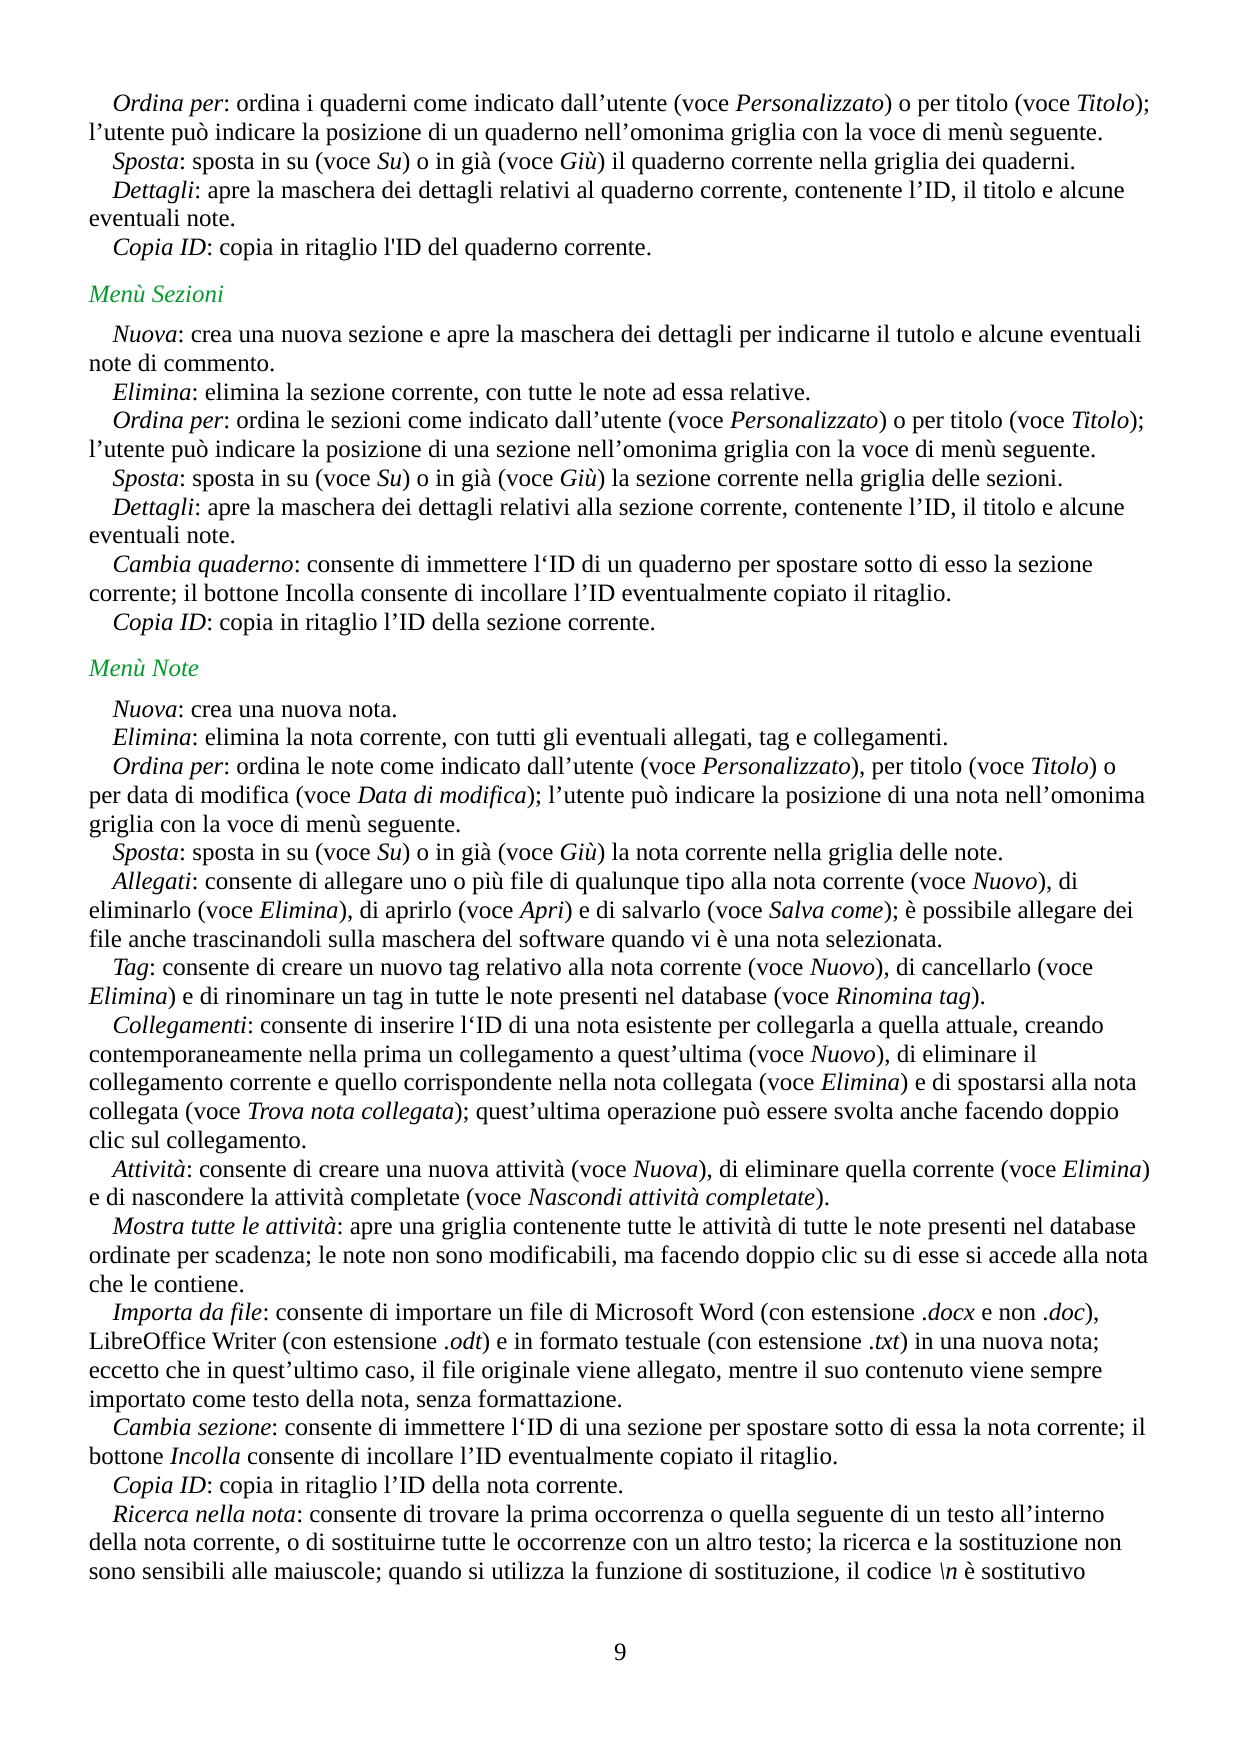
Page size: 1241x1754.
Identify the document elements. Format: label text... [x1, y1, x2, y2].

text Sposta: sposta in su (voce Su) o in già (voce Giù) la sezione corrente nella griglia delle sezioni. [88, 463, 1152, 492]
text Allegati: consente di allegare uno o più file di qualunque tipo alla nota corrente (voce Nuovo), di eliminarlo (voce Elimina), di aprirlo (voce Apri) e di salvarlo (voce Salva come); è possibile allegare dei file anche trascinandoli sulla maschera del software quando vi è una nota selezionata. [88, 866, 1152, 952]
text Nuova: crea una nuova nota. [88, 694, 1152, 722]
text Dettagli: apre la maschera dei dettagli relativi alla sezione corrente, contenente l’ID, il titolo e alcune eventuali note. [88, 492, 1152, 549]
text Ordina per: ordina i quaderni come indicato dall’utente (voce Personalizzato) o per titolo (voce Titolo); l’utente può indicare la posizione di un quaderno nell’omonima griglia con la voce di menù seguente. [88, 88, 1152, 146]
text Copia ID: copia in ritaglio l'ID del quaderno corrente. [88, 232, 1152, 261]
text Elimina: elimina la sezione corrente, con tutte le note ad essa relative. [88, 377, 1152, 406]
text Ordina per: ordina le note come indicato dall’utente (voce Personalizzato), per titolo (voce Titolo) o per data di modifica (voce Data di modifica); l’utente può indicare la posizione di una nota nell’omonima griglia con la voce di menù seguente. [88, 751, 1152, 837]
text Copia ID: copia in ritaglio l’ID della nota corrente. [88, 1470, 1152, 1499]
text Ordina per: ordina le sezioni come indicato dall’utente (voce Personalizzato) o per titolo (voce Titolo); l’utente può indicare la posizione di una sezione nell’omonima griglia con la voce di menù seguente. [88, 406, 1152, 463]
text Attività: consente di creare una nuova attività (voce Nuova), di eliminare quella corrente (voce Elimina) e di nascondere la attività completate (voce Nascondi attività completate). [88, 1154, 1152, 1211]
text Tag: consente di creare un nuovo tag relativo alla nota corrente (voce Nuovo), di cancellarlo (voce Elimina) e di rinominare un tag in tutte le note presenti nel database (voce Rinomina tag). [88, 952, 1152, 1010]
text Sposta: sposta in su (voce Su) o in già (voce Giù) la nota corrente nella griglia delle note. [88, 837, 1152, 866]
text Importa da file: consente di importare un file di Microsoft Word (con estensione .docx e non .doc), LibreOffice Writer (con estensione .odt) e in formato testuale (con estensione .txt) in una nuova nota; eccetto che in quest’ultimo caso, il file originale viene allegato, mentre il suo contenuto viene sempre importato come testo della nota, senza formattazione. [88, 1297, 1152, 1412]
subtitle Menù Sezioni [88, 279, 1152, 307]
text Dettagli: apre la maschera dei dettagli relativi al quaderno corrente, contenente l’ID, il titolo e alcune eventuali note. [88, 175, 1152, 232]
text Nuova: crea una nuova sezione e apre la maschera dei dettagli per indicarne il tutolo e alcune eventuali note di commento. [88, 319, 1152, 377]
text Copia ID: copia in ritaglio l’ID della sezione corrente. [88, 607, 1152, 636]
text Ricerca nella nota: consente di trovare la prima occorrenza o quella seguente di un testo all’interno della nota corrente, o di sostituirne tutte le occorrenze con un altro testo; la ricerca e la sostituzione non sono sensibili alle maiuscole; quando si utilizza la funzione di sostituzione, il codice \n è sostitutivo [88, 1499, 1152, 1585]
text Mostra tutte le attività: apre una griglia contenente tutte le attività di tutte le note presenti nel database ordinate per scadenza; le note non sono modificabili, ma facendo doppio clic su di esse si accede alla nota che le contiene. [88, 1211, 1152, 1297]
text Cambia quaderno: consente di immettere l‘ID di un quaderno per spostare sotto di esso la sezione corrente; il bottone Incolla consente di incollare l’ID eventualmente copiato il ritaglio. [88, 549, 1152, 607]
subtitle Menù Note [88, 653, 1152, 682]
text Elimina: elimina la nota corrente, con tutti gli eventuali allegati, tag e collegamenti. [88, 722, 1152, 751]
text Cambia sezione: consente di immettere l‘ID di una sezione per spostare sotto di essa la nota corrente; il bottone Incolla consente di incollare l’ID eventualmente copiato il ritaglio. [88, 1412, 1152, 1470]
text Collegamenti: consente di inserire l‘ID di una nota esistente per collegarla a quella attuale, creando contemporaneamente nella prima un collegamento a quest’ultima (voce Nuovo), di eliminare il collegamento corrente e quello corrispondente nella nota collegata (voce Elimina) e di spostarsi alla nota collegata (voce Trova nota collegata); quest’ultima operazione può essere svolta anche facendo doppio clic sul collegamento. [88, 1010, 1152, 1154]
text Sposta: sposta in su (voce Su) o in già (voce Giù) il quaderno corrente nella griglia dei quaderni. [88, 146, 1152, 175]
